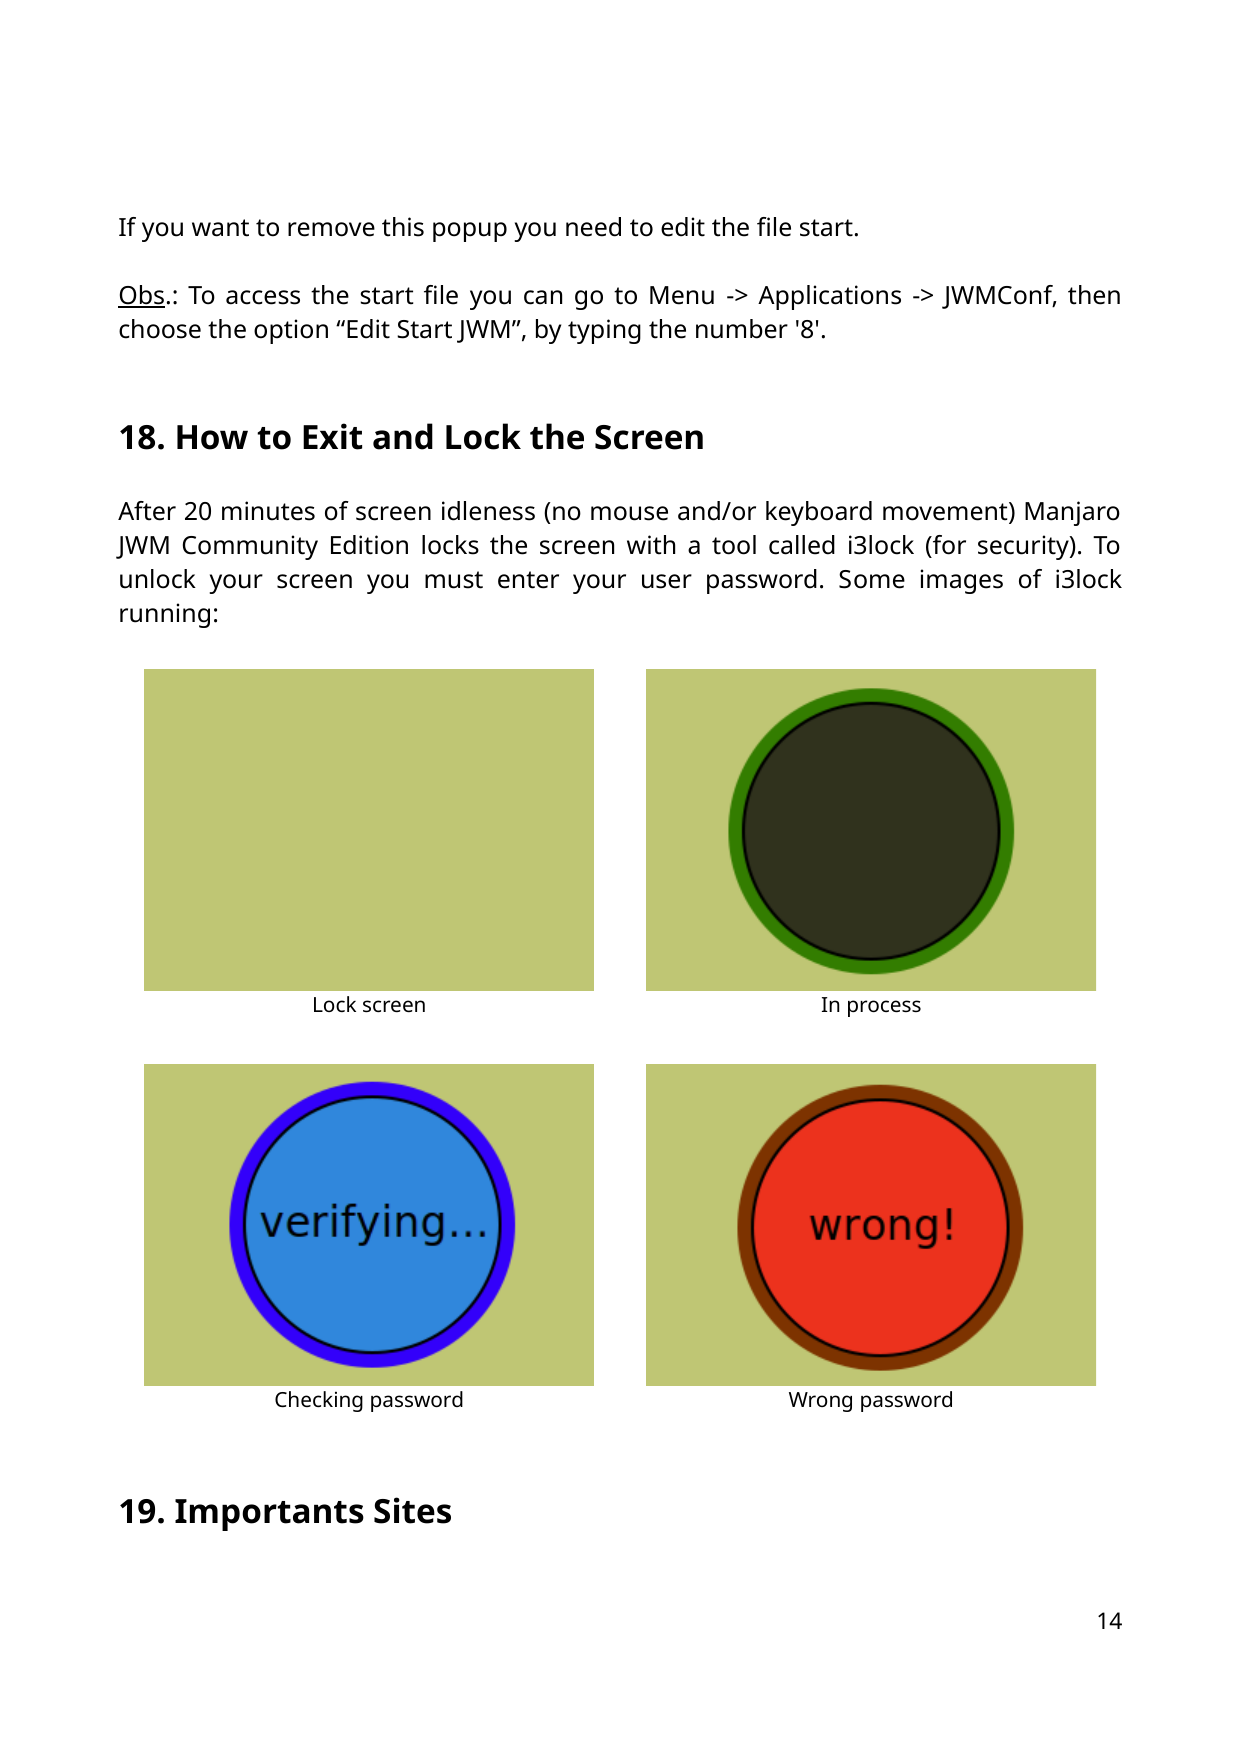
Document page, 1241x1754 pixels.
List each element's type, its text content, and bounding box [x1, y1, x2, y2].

picture [144, 669, 594, 991]
table_header In process [620, 664, 1122, 1024]
text After 20 minutes of screen idleness (no mouse and/or keyboard movement) Manjaro JWM Community Edition locks the screen with a tool called i3lock (for security). To unlock your screen you must enter your user password. Some images of i3lock running: [118, 493, 1122, 629]
table_header Lock screen [118, 664, 620, 1024]
text If you want to remove this popup you need to edit the file start. [118, 175, 1122, 243]
table_header [118, 118, 1122, 175]
text Obs.: To access the start file you can go to Menu -> Applications -> JWMConf, then choose the option “Edit Start JWM”, by typing the number '8'. [118, 278, 1122, 346]
table_header Wrong password [620, 1059, 1122, 1419]
table_header Checking password [118, 1059, 620, 1419]
picture [646, 669, 1097, 991]
picture [144, 1064, 594, 1386]
subtitle 19. Importants Sites [118, 1488, 1122, 1533]
picture [646, 1064, 1097, 1386]
subtitle 18. How to Exit and Lock the Screen [118, 414, 1122, 459]
